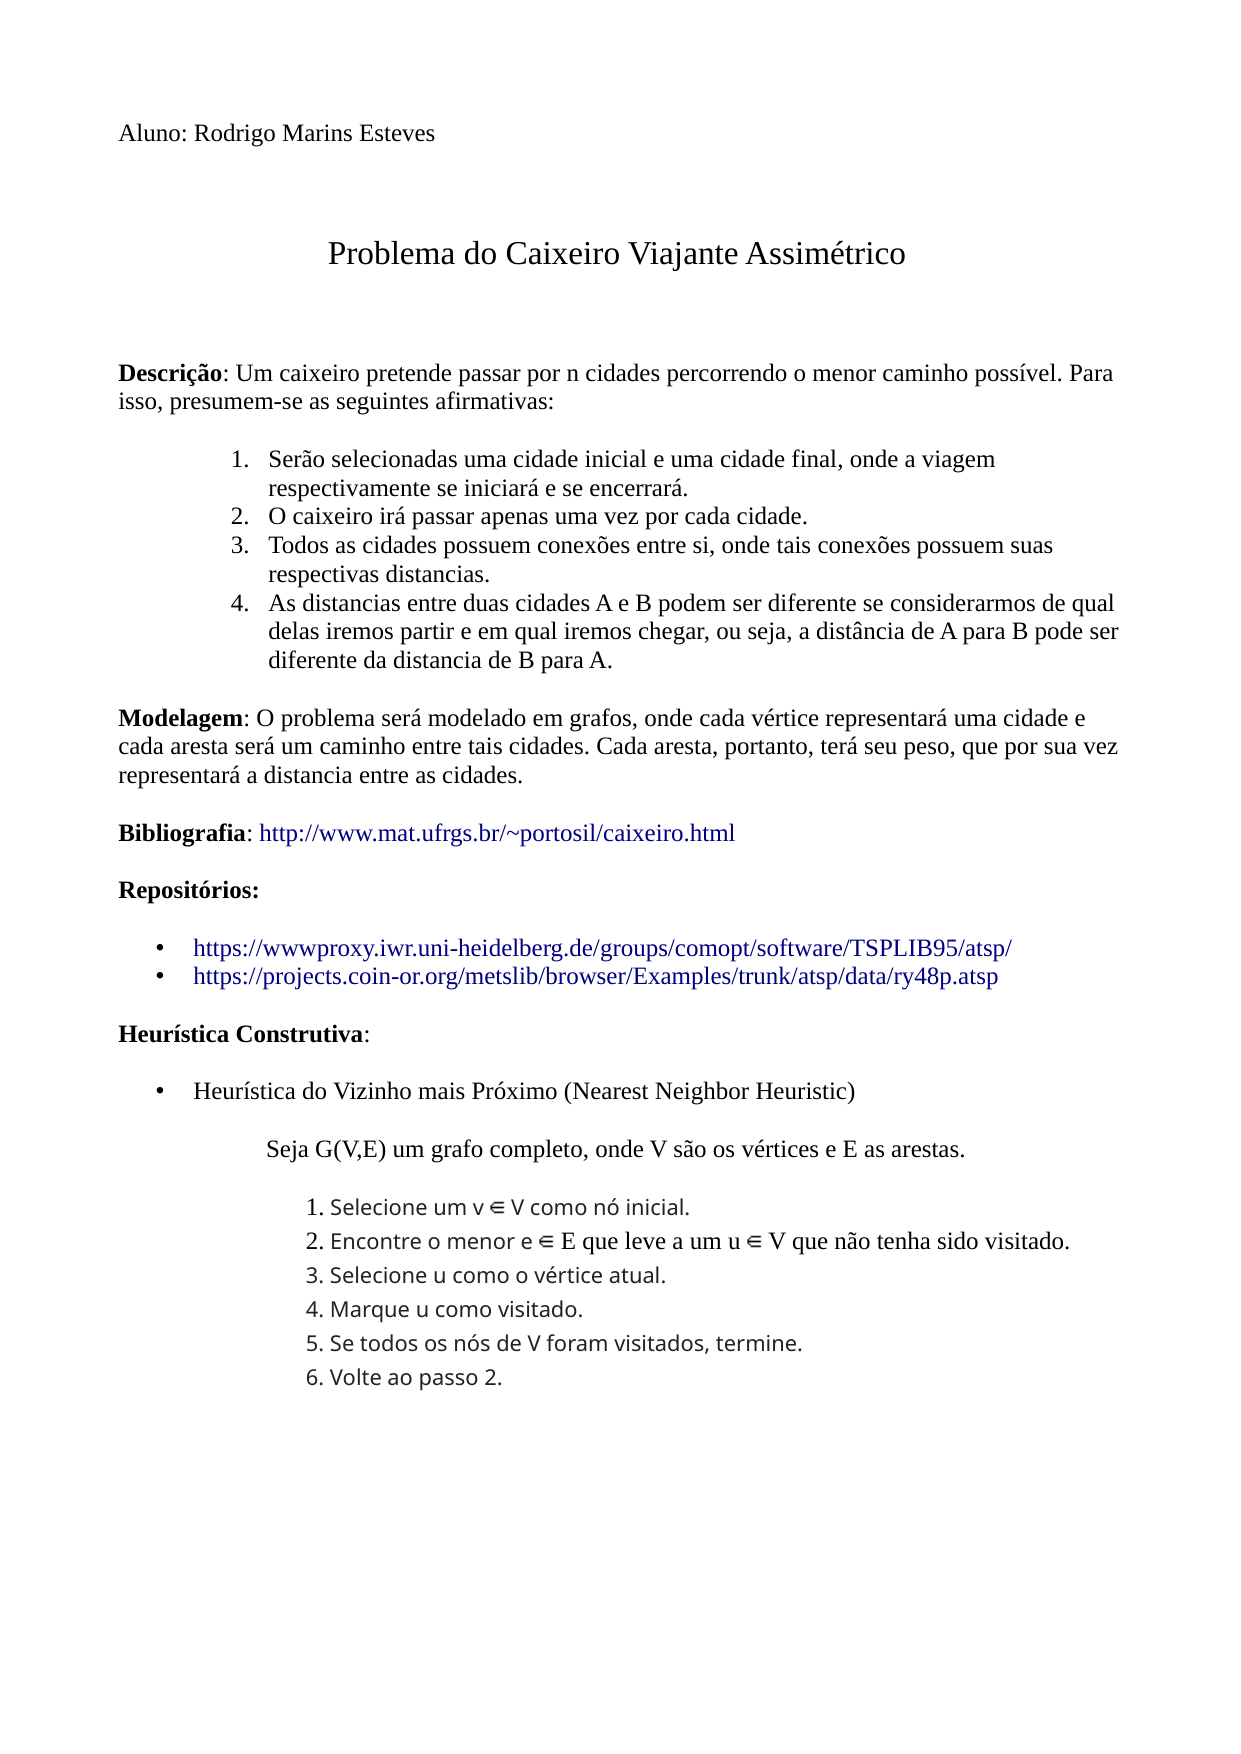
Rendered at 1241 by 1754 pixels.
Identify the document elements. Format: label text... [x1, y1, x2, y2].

picture [538, 1233, 555, 1249]
list O caixeiro irá passar apenas uma vez por cada cidade. [231, 501, 1122, 530]
picture [746, 1233, 763, 1249]
text Repositórios: [118, 875, 1122, 904]
text Problema do Caixeiro Viajante Assimétrico [118, 233, 1122, 271]
text Descrição: Um caixeiro pretende passar por n cidades percorrendo o menor caminho possível. Para isso, presumem-se as seguintes afirmativas: [118, 358, 1122, 415]
text Seja G(V,E) um grafo completo, onde V são os vértices e E as arestas. [118, 1134, 1122, 1163]
list Selecione u como o vértice atual. [118, 1260, 1122, 1289]
list Selecione um v V como nó inicial. [118, 1191, 1122, 1221]
text Modelagem: O problema será modelado em grafos, onde cada vértice representará uma cidade e cada aresta será um caminho entre tais cidades. Cada aresta, portanto, terá seu peso, que por sua vez representará a distancia entre as cidades. [118, 703, 1122, 789]
list As distancias entre duas cidades A e B podem ser diferente se considerarmos de qual delas iremos partir e em qual iremos chegar, ou seja, a distância de A para B pode ser diferente da distancia de B para A. [231, 588, 1122, 674]
list Se todos os nós de V foram visitados, termine. [118, 1328, 1122, 1358]
text Aluno: Rodrigo Marins Esteves [118, 118, 1122, 147]
text Heurística Construtiva: [118, 1019, 1122, 1048]
list Serão selecionadas uma cidade inicial e uma cidade final, onde a viagem respectivamente se iniciará e se encerrará. [231, 444, 1122, 501]
list https://projects.coin-or.org/metslib/browser/Examples/trunk/atsp/data/ry48p.atsp [156, 961, 1122, 990]
picture [489, 1199, 506, 1215]
list Heurística do Vizinho mais Próximo (Nearest Neighbor Heuristic) [156, 1076, 1122, 1105]
list Volte ao passo 2. [118, 1362, 1122, 1392]
text Bibliografia: http://www.mat.ufrgs.br/~portosil/caixeiro.html [118, 818, 1122, 846]
list Todos as cidades possuem conexões entre si, onde tais conexões possuem suas respectivas distancias. [231, 530, 1122, 588]
list Encontre o menor e E que leve a um u V que não tenha sido visitado. [118, 1226, 1122, 1255]
list https://wwwproxy.iwr.uni-heidelberg.de/groups/comopt/software/TSPLIB95/atsp/ [156, 933, 1122, 961]
list Marque u como visitado. [118, 1294, 1122, 1324]
